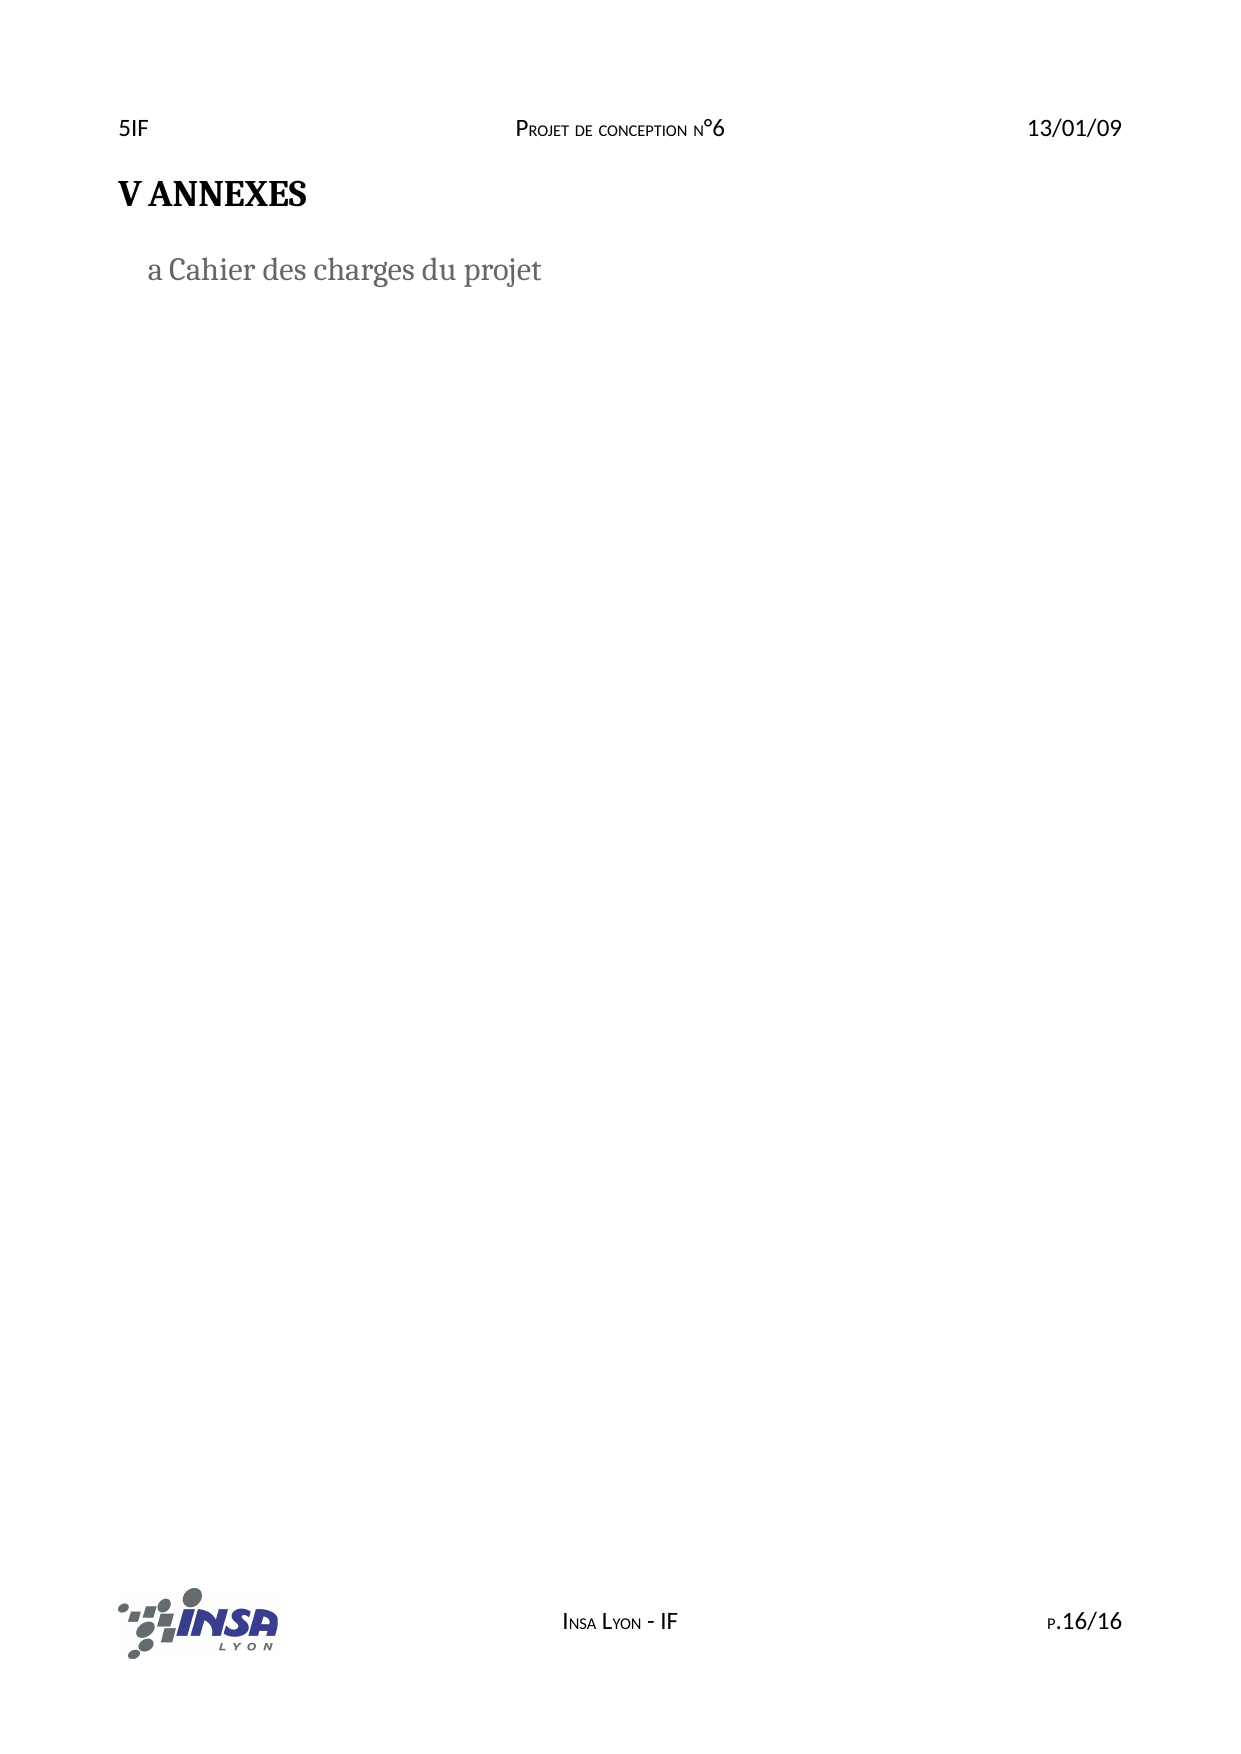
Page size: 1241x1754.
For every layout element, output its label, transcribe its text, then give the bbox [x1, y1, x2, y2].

subtitle Cahier des charges du projet [118, 251, 1122, 288]
picture [118, 1588, 278, 1659]
subtitle ANNEXES [118, 173, 1122, 216]
